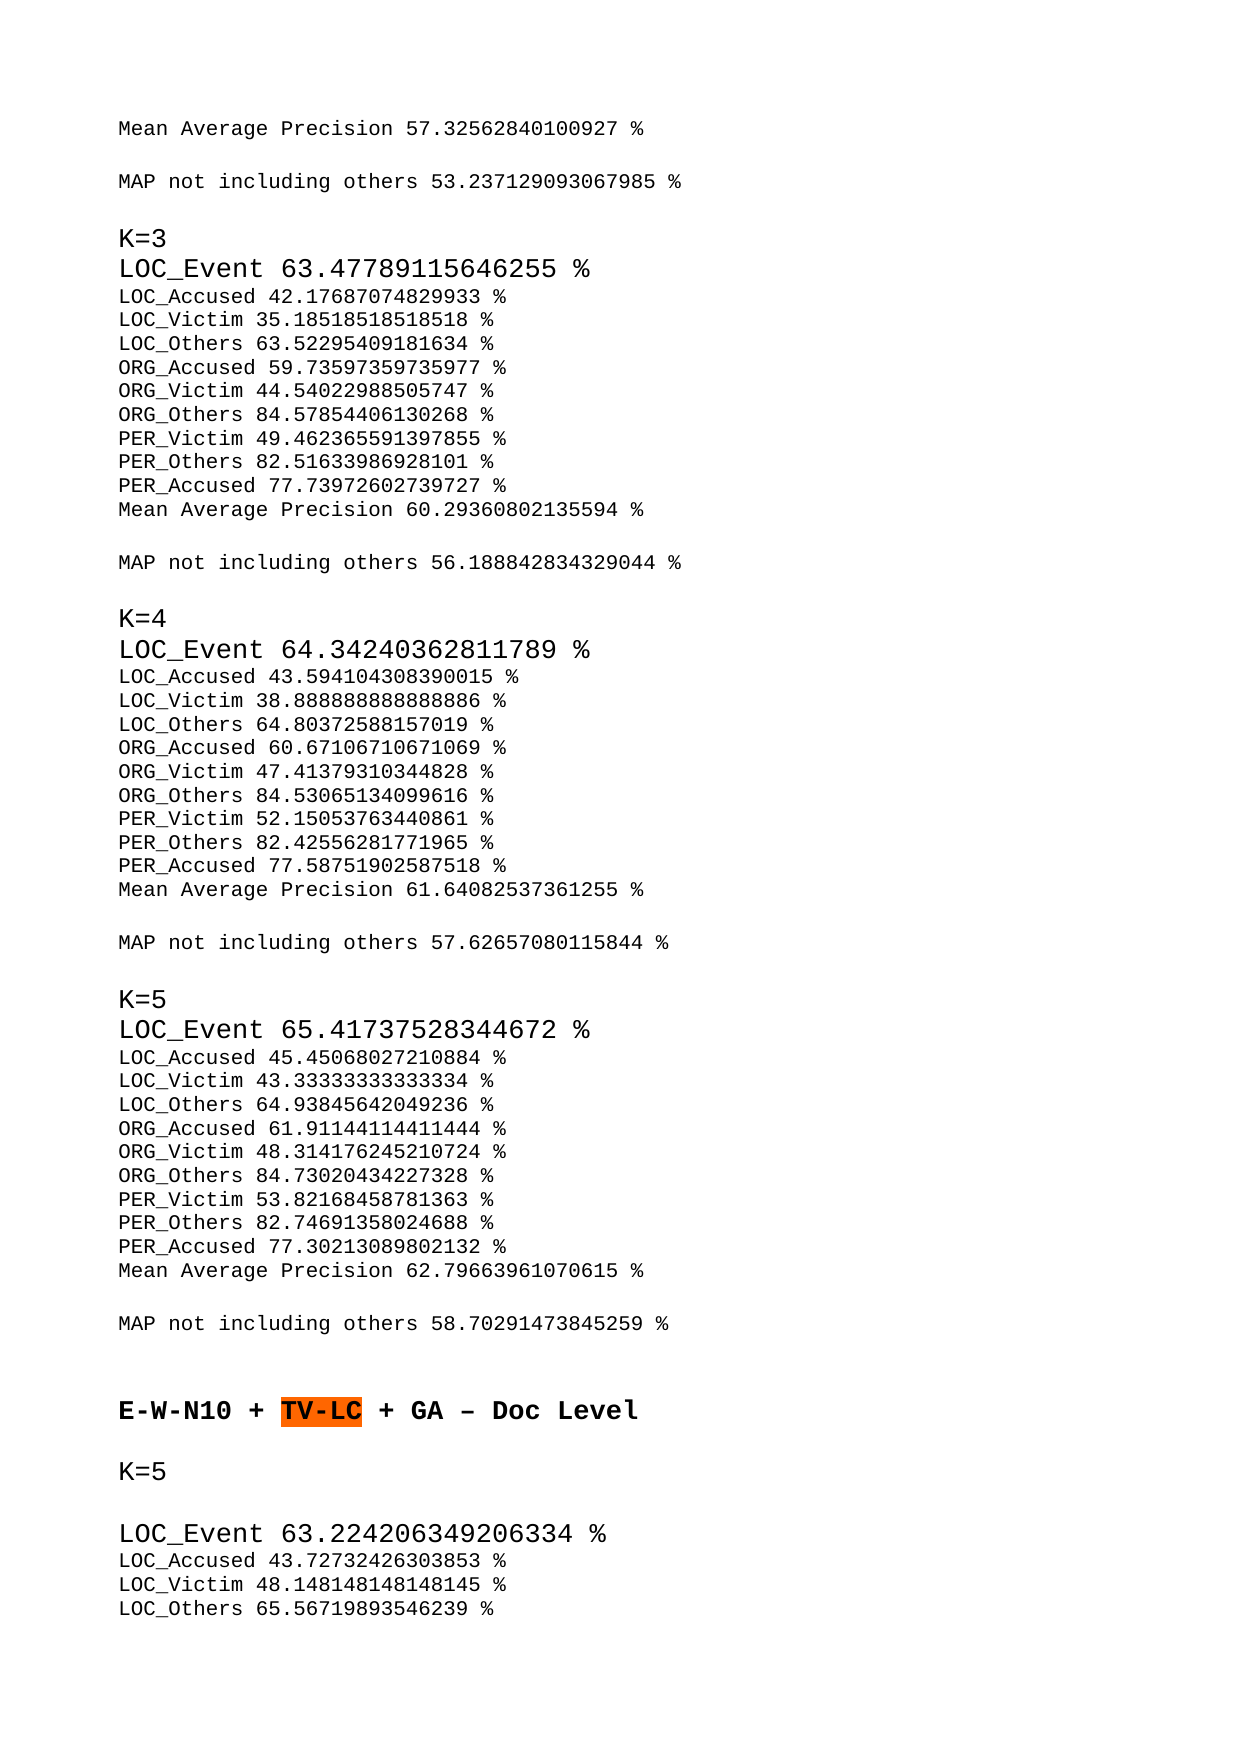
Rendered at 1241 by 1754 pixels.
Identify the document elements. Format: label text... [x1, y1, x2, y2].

text LOC_Others 65.56719893546239 % [118, 1598, 1122, 1621]
text PER_Others 82.42556281771965 % [118, 832, 1122, 856]
text ORG_Accused 59.73597359735977 % [118, 357, 1122, 380]
text LOC_Victim 48.148148148148145 % [118, 1574, 1122, 1598]
text LOC_Victim 38.888888888888886 % [118, 690, 1122, 714]
text PER_Accused 77.30213089802132 % [118, 1236, 1122, 1260]
text Mean Average Precision 61.64082537361255 % [118, 879, 1122, 903]
text LOC_Event 64.34240362811789 % [118, 636, 1122, 666]
text ORG_Others 84.73020434227328 % [118, 1165, 1122, 1189]
text ORG_Victim 47.41379310344828 % [118, 761, 1122, 784]
text LOC_Others 63.52295409181634 % [118, 333, 1122, 357]
text LOC_Event 63.47789115646255 % [118, 255, 1122, 286]
text LOC_Accused 45.45068027210884 % [118, 1047, 1122, 1071]
text K=4 [118, 605, 1122, 636]
text LOC_Event 63.224206349206334 % [118, 1519, 1122, 1550]
text LOC_Victim 35.18518518518518 % [118, 309, 1122, 333]
text ORG_Accused 60.67106710671069 % [118, 737, 1122, 761]
text K=5 [118, 1458, 1122, 1489]
text ORG_Others 84.57854406130268 % [118, 404, 1122, 428]
text LOC_Accused 42.17687074829933 % [118, 286, 1122, 309]
text ORG_Victim 48.314176245210724 % [118, 1141, 1122, 1165]
text PER_Accused 77.73972602739727 % [118, 475, 1122, 499]
text LOC_Others 64.80372588157019 % [118, 714, 1122, 737]
text E-W-N10 + TV-LC + GA – Doc Level [118, 1397, 1122, 1427]
text LOC_Event 65.41737528344672 % [118, 1016, 1122, 1047]
text MAP not including others 56.188842834329044 % [118, 552, 1122, 575]
text ORG_Victim 44.54022988505747 % [118, 380, 1122, 404]
text MAP not including others 58.70291473845259 % [118, 1313, 1122, 1336]
text LOC_Accused 43.594104308390015 % [118, 666, 1122, 690]
text Mean Average Precision 57.32562840100927 % [118, 118, 1122, 142]
text PER_Accused 77.58751902587518 % [118, 856, 1122, 879]
text Mean Average Precision 60.29360802135594 % [118, 499, 1122, 522]
text LOC_Accused 43.72732426303853 % [118, 1550, 1122, 1574]
text LOC_Others 64.93845642049236 % [118, 1094, 1122, 1118]
text MAP not including others 53.237129093067985 % [118, 171, 1122, 195]
text PER_Others 82.51633986928101 % [118, 451, 1122, 475]
text Mean Average Precision 62.79663961070615 % [118, 1260, 1122, 1283]
text MAP not including others 57.62657080115844 % [118, 932, 1122, 956]
text PER_Victim 53.82168458781363 % [118, 1189, 1122, 1212]
text LOC_Victim 43.33333333333334 % [118, 1071, 1122, 1094]
text PER_Victim 52.15053763440861 % [118, 808, 1122, 832]
text PER_Victim 49.462365591397855 % [118, 428, 1122, 451]
text PER_Others 82.74691358024688 % [118, 1212, 1122, 1236]
text ORG_Others 84.53065134099616 % [118, 784, 1122, 808]
text K=5 [118, 985, 1122, 1016]
text ORG_Accused 61.91144114411444 % [118, 1118, 1122, 1141]
text K=3 [118, 224, 1122, 255]
